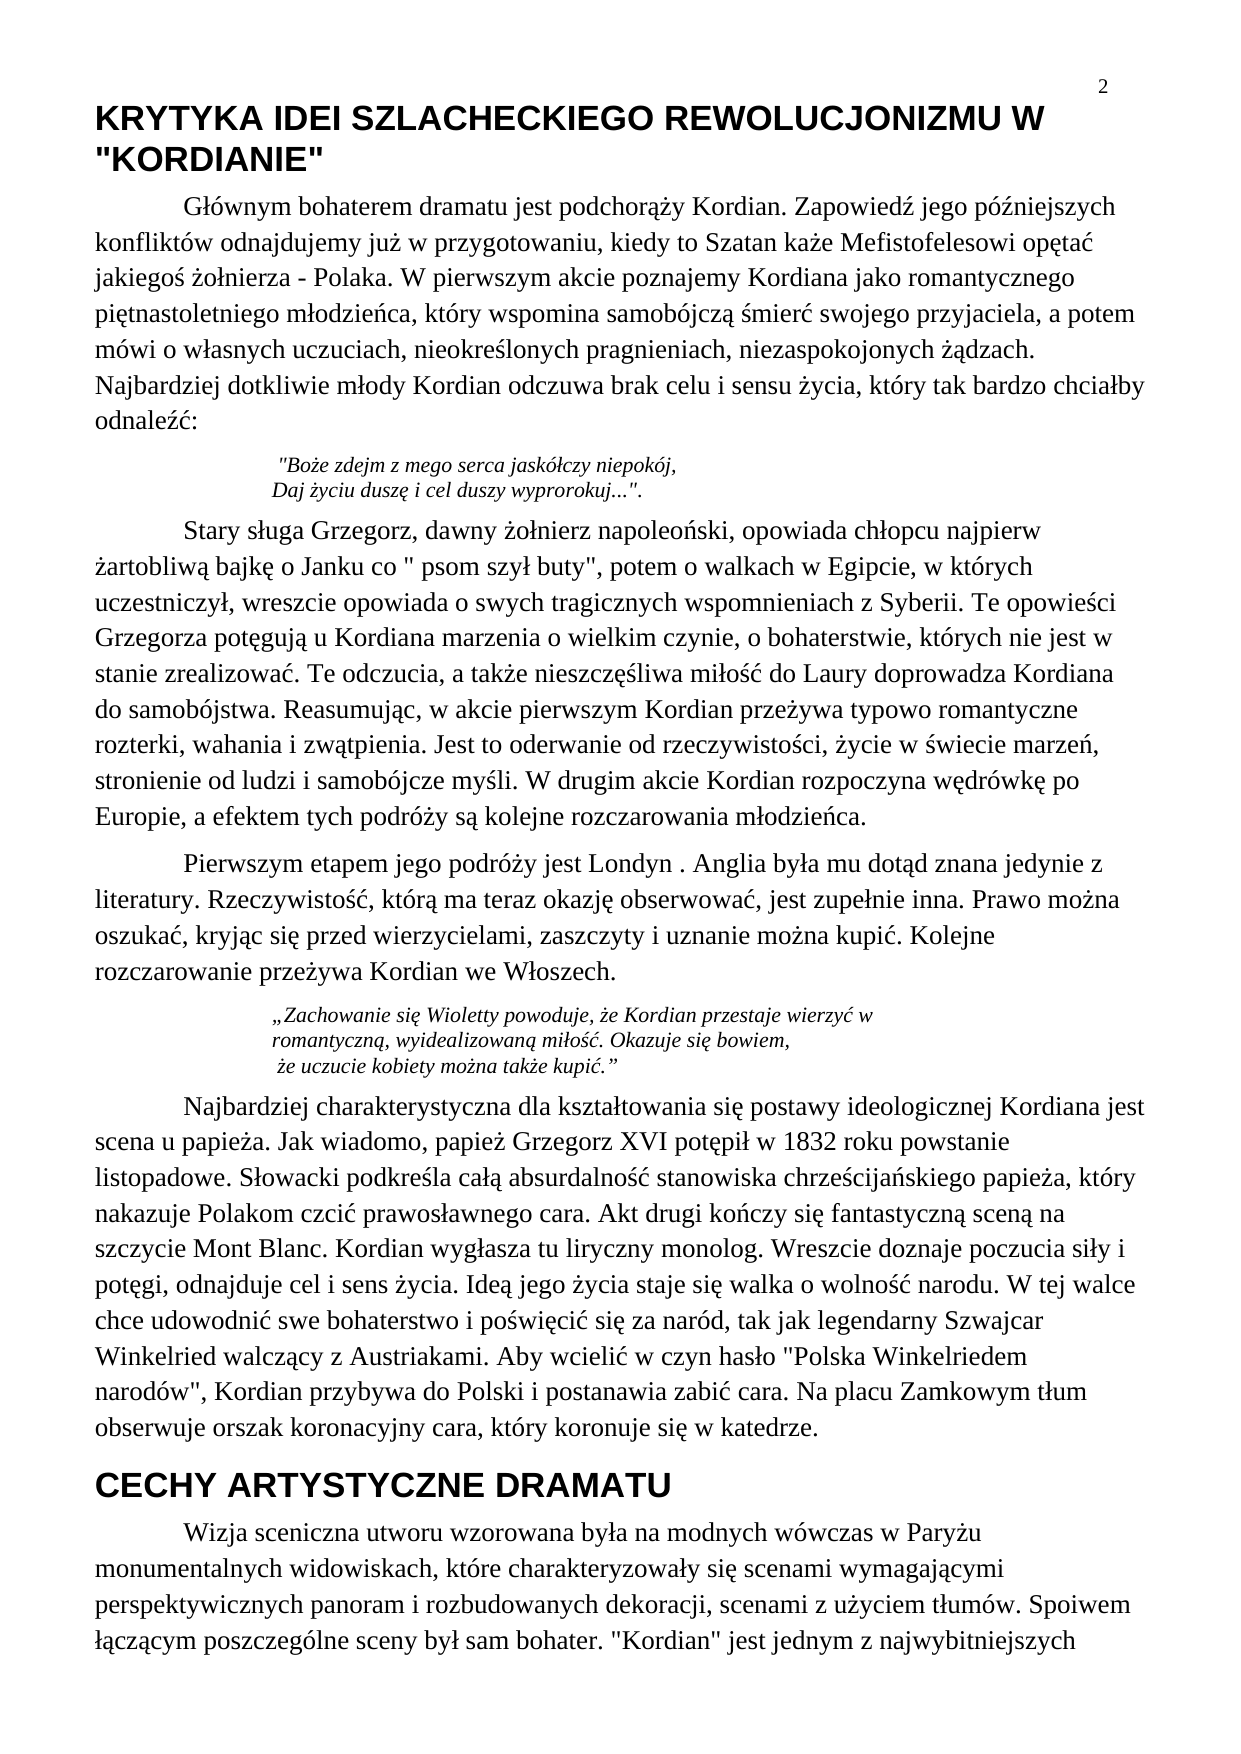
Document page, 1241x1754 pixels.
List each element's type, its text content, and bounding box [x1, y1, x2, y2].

text Pierwszym etapem jego podróży jest Londyn . Anglia była mu dotąd znana jedynie z literatury. Rzeczywistość, którą ma teraz okazję obserwować, jest zupełnie inna. Prawo można oszukać, kryjąc się przed wierzycielami, zaszczyty i uznanie można kupić. Kolejne rozczarowanie przeżywa Kordian we Włoszech. [94, 847, 1146, 986]
text Głównym bohaterem dramatu jest podchorąży Kordian. Zapowiedź jego późniejszych konfliktów odnajdujemy już w przygotowaniu, kiedy to Szatan każe Mefistofelesowi opętać jakiegoś żołnierza - Polaka. W pierwszym akcie poznajemy Kordiana jako romantycznego piętnastoletniego młodzieńca, który wspomina samobójczą śmierć swojego przyjaciela, a potem mówi o własnych uczuciach, nieokreślonych pragnieniach, niezaspokojonych żądzach. Najbardziej dotkliwie młody Kordian odczuwa brak celu i sensu życia, który tak bardzo chciałby odnaleźć: [94, 190, 1146, 436]
subtitle CECHY ARTYSTYCZNE DRAMATU [94, 1464, 1146, 1505]
text Wizja sceniczna utworu wzorowana była na modnych wówczas w Paryżu monumentalnych widowiskach, które charakteryzowały się scenami wymagającymi perspektywicznych panoram i rozbudowanych dekoracji, scenami z użyciem tłumów. Spoiwem łączącym poszczególne sceny był sam bohater. "Kordian" jest jednym z najwybitniejszych [94, 1517, 1146, 1655]
text „Zachowanie się Wioletty powoduje, że Kordian przestaje wierzyć w romantyczną, wyidealizowaną miłość. Okazuje się bowiem, [272, 1002, 968, 1053]
subtitle KRYTYKA IDEI SZLACHECKIEGO REWOLUCJONIZMU W "KORDIANIE" [94, 98, 1146, 178]
text że uczucie kobiety można także kupić.” [272, 1053, 968, 1078]
text Najbardziej charakterystyczna dla kształtowania się postawy ideologicznej Kordiana jest scena u papieża. Jak wiadomo, papież Grzegorz XVI potępił w 1832 roku powstanie listopadowe. Słowacki podkreśla całą absurdalność stanowiska chrześcijańskiego papieża, który nakazuje Polakom czcić prawosławnego cara. Akt drugi kończy się fantastyczną sceną na szczycie Mont Blanc. Kordian wygłasza tu liryczny monolog. Wreszcie doznaje poczucia siły i potęgi, odnajduje cel i sens życia. Ideą jego życia staje się walka o wolność narodu. W tej walce chce udowodnić swe bohaterstwo i poświęcić się za naród, tak jak legendarny Szwajcar Winkelried walczący z Austriakami. Aby wcielić w czyn hasło "Polska Winkelriedem narodów", Kordian przybywa do Polski i postanawia zabić cara. Na placu Zamkowym tłum obserwuje orszak koronacyjny cara, który koronuje się w katedrze. [94, 1089, 1146, 1442]
text "Boże zdejm z mego serca jaskółczy niepokój, Daj życiu duszę i cel duszy wyprorokuj...". [272, 452, 968, 502]
text Stary sługa Grzegorz, dawny żołnierz napoleoński, opowiada chłopcu najpierw żartobliwą bajkę o Janku co " psom szył buty", potem o walkach w Egipcie, w których uczestniczył, wreszcie opowiada o swych tragicznych wspomnieniach z Syberii. Te opowieści Grzegorza potęgują u Kordiana marzenia o wielkim czynie, o bohaterstwie, których nie jest w stanie zrealizować. Te odczucia, a także nieszczęśliwa miłość do Laury doprowadza Kordiana do samobójstwa. Reasumując, w akcie pierwszym Kordian przeżywa typowo romantyczne rozterki, wahania i zwątpienia. Jest to oderwanie od rzeczywistości, życie w świecie marzeń, stronienie od ludzi i samobójcze myśli. W drugim akcie Kordian rozpoczyna wędrówkę po Europie, a efektem tych podróży są kolejne rozczarowania młodzieńca. [94, 514, 1146, 831]
